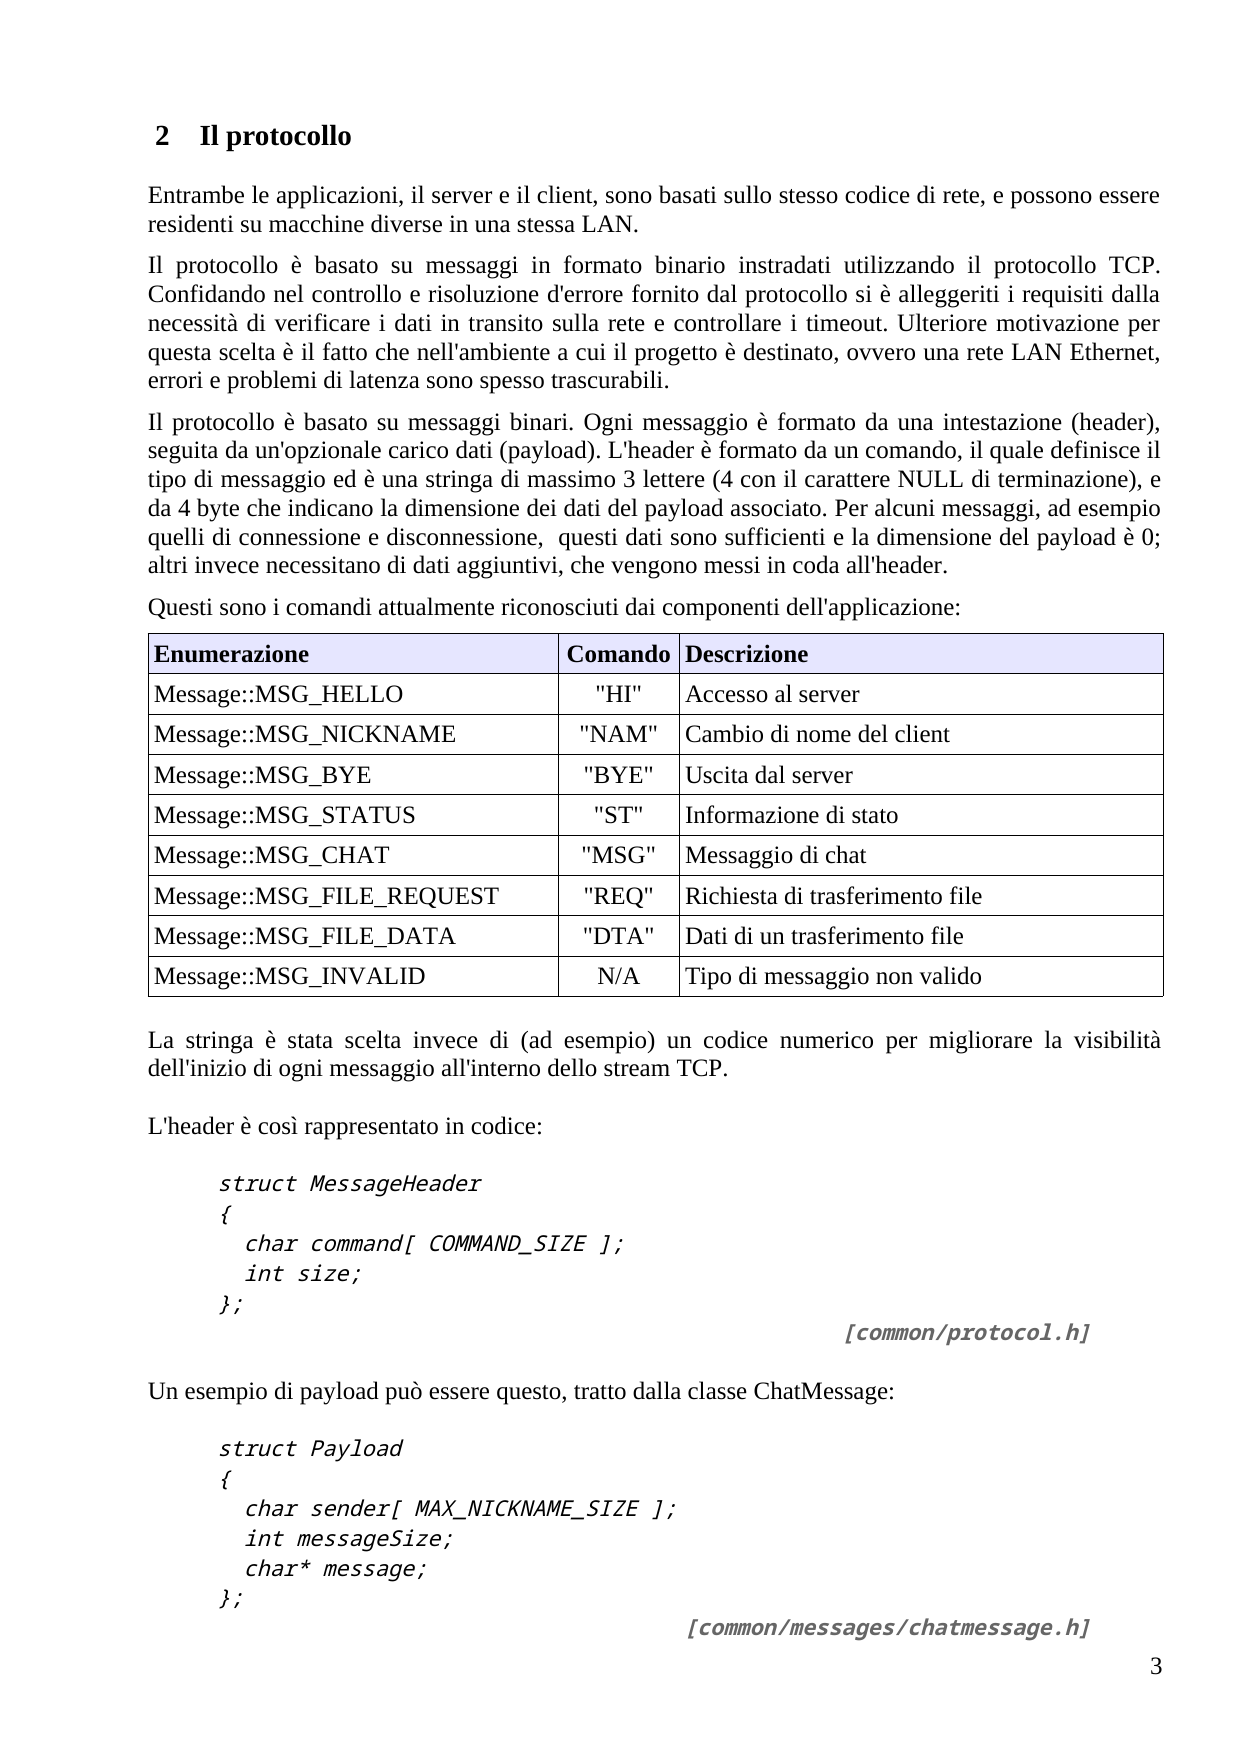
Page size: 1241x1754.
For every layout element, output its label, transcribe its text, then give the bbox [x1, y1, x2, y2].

text }; [217, 1288, 1093, 1317]
text char sender[ MAX_NICKNAME_SIZE ]; [217, 1493, 1093, 1523]
table_cell Message::MSG_FILE_DATA [149, 916, 558, 956]
text { [217, 1198, 1093, 1228]
table_cell Accesso al server [680, 674, 1163, 714]
table_cell "ST" [559, 795, 679, 834]
table_cell Cambio di nome del client [680, 715, 1163, 754]
text Entrambe le applicazioni, il server e il client, sono basati sullo stesso codice di rete, e possono essere residenti su macchine diverse in una stessa LAN. [148, 181, 1162, 238]
table_cell Informazione di stato [680, 795, 1163, 834]
table_cell Message::MSG_HELLO [149, 674, 558, 714]
table_cell Message::MSG_STATUS [149, 795, 558, 834]
text struct MessageHeader [217, 1168, 1093, 1198]
table_cell Richiesta di trasferimento file [680, 876, 1163, 915]
text Il protocollo è basato su messaggi in formato binario instradati utilizzando il protocollo TCP. Confidando nel controllo e risoluzione d'errore fornito dal protocollo si è alleggeriti i requisiti dalla necessità di verificare i dati in transito sulla rete e controllare i timeout. Ulteriore motivazione per questa scelta è il fatto che nell'ambiente a cui il progetto è destinato, ovvero una rete LAN Ethernet, errori e problemi di latenza sono spesso trascurabili. [148, 251, 1162, 394]
table_cell Message::MSG_NICKNAME [149, 715, 558, 754]
table_cell Tipo di messaggio non valido [680, 957, 1163, 996]
table_header Enumerazione [149, 634, 558, 673]
table_cell Messaggio di chat [680, 836, 1163, 875]
table_cell Message::MSG_FILE_REQUEST [149, 876, 558, 915]
text int messageSize; [217, 1523, 1093, 1553]
table_cell "DTA" [559, 916, 679, 956]
text [common/messages/chatmessage.h] [217, 1612, 1093, 1642]
text La stringa è stata scelta invece di (ad esempio) un codice numerico per migliorare la visibilità dell'inizio di ogni messaggio all'interno dello stream TCP. [148, 1025, 1162, 1082]
table_cell "BYE" [559, 755, 679, 794]
text Questi sono i comandi attualmente riconosciuti dai componenti dell'applicazione: [148, 592, 1162, 621]
text int size; [217, 1258, 1093, 1288]
table_cell "REQ" [559, 876, 679, 915]
table_cell Dati di un trasferimento file [680, 916, 1163, 956]
table_header Descrizione [680, 634, 1163, 673]
table_cell N/A [559, 957, 679, 996]
table_cell Message::MSG_CHAT [149, 836, 558, 875]
text }; [217, 1582, 1093, 1612]
text Un esempio di payload può essere questo, tratto dalla classe ChatMessage: [148, 1376, 1162, 1405]
table_cell "NAM" [559, 715, 679, 754]
table_header Comando [559, 634, 679, 673]
text Il protocollo è basato su messaggi binari. Ogni messaggio è formato da una intestazione (header), seguita da un'opzionale carico dati (payload). L'header è formato da un comando, il quale definisce il tipo di messaggio ed è una stringa di massimo 3 lettere (4 con il carattere NULL di terminazione), e da 4 byte che indicano la dimensione dei dati del payload associato. Per alcuni messaggi, ad esempio quelli di connessione e disconnessione, questi dati sono sufficienti e la dimensione del payload è 0; altri invece necessitano di dati aggiuntivi, che vengono messi in coda all'header. [148, 407, 1162, 579]
text struct Payload [217, 1433, 1093, 1463]
table_cell "HI" [559, 674, 679, 714]
text [common/protocol.h] [217, 1317, 1093, 1347]
text L'header è così rappresentato in codice: [148, 1111, 1162, 1140]
text { [217, 1463, 1093, 1493]
subtitle Il protocollo [148, 118, 1162, 151]
table_cell Message::MSG_BYE [149, 755, 558, 794]
text char command[ COMMAND_SIZE ]; [217, 1228, 1093, 1258]
table_cell Uscita dal server [680, 755, 1163, 794]
table_cell Message::MSG_INVALID [149, 957, 558, 996]
table_cell "MSG" [559, 836, 679, 875]
text char* message; [217, 1553, 1093, 1582]
